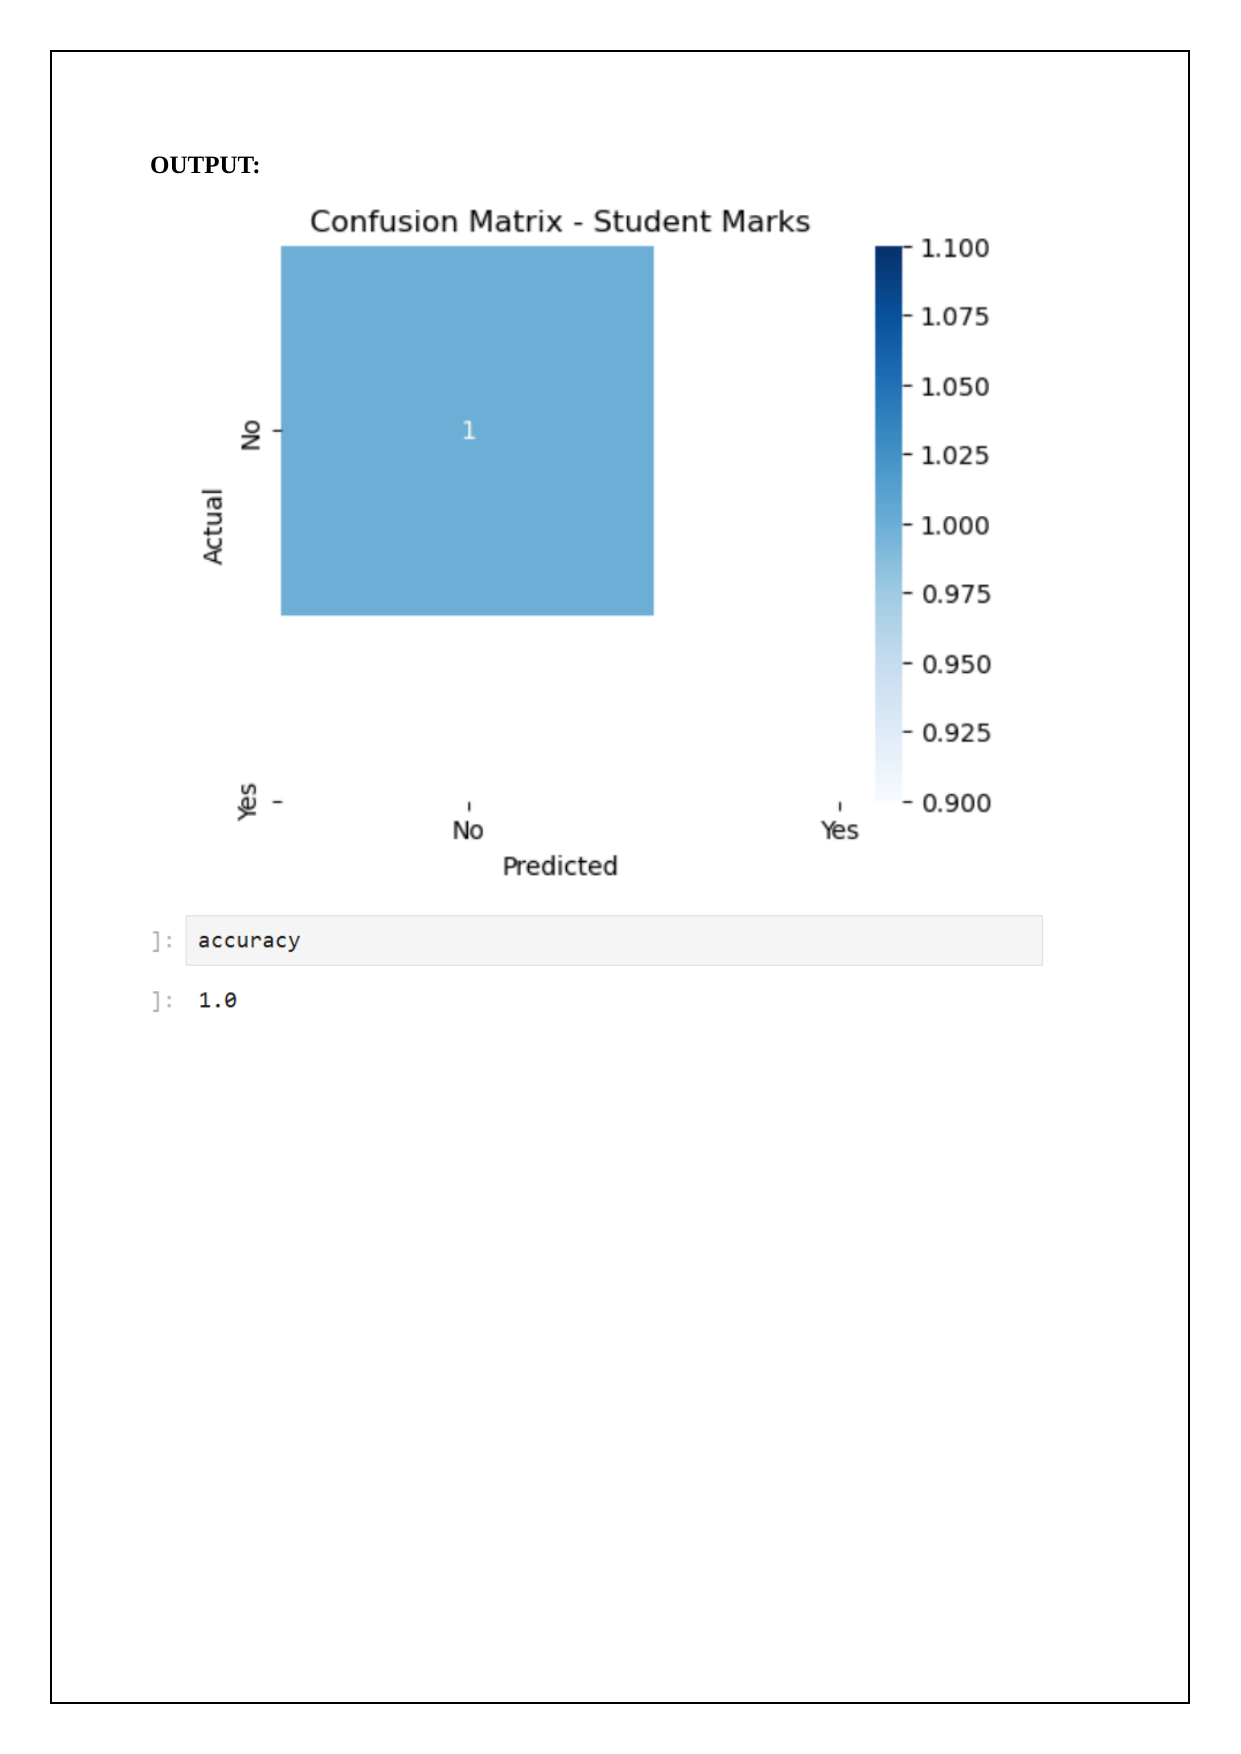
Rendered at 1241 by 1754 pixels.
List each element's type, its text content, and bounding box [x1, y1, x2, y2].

picture [150, 199, 1050, 1019]
text OUTPUT: [150, 150, 1090, 179]
